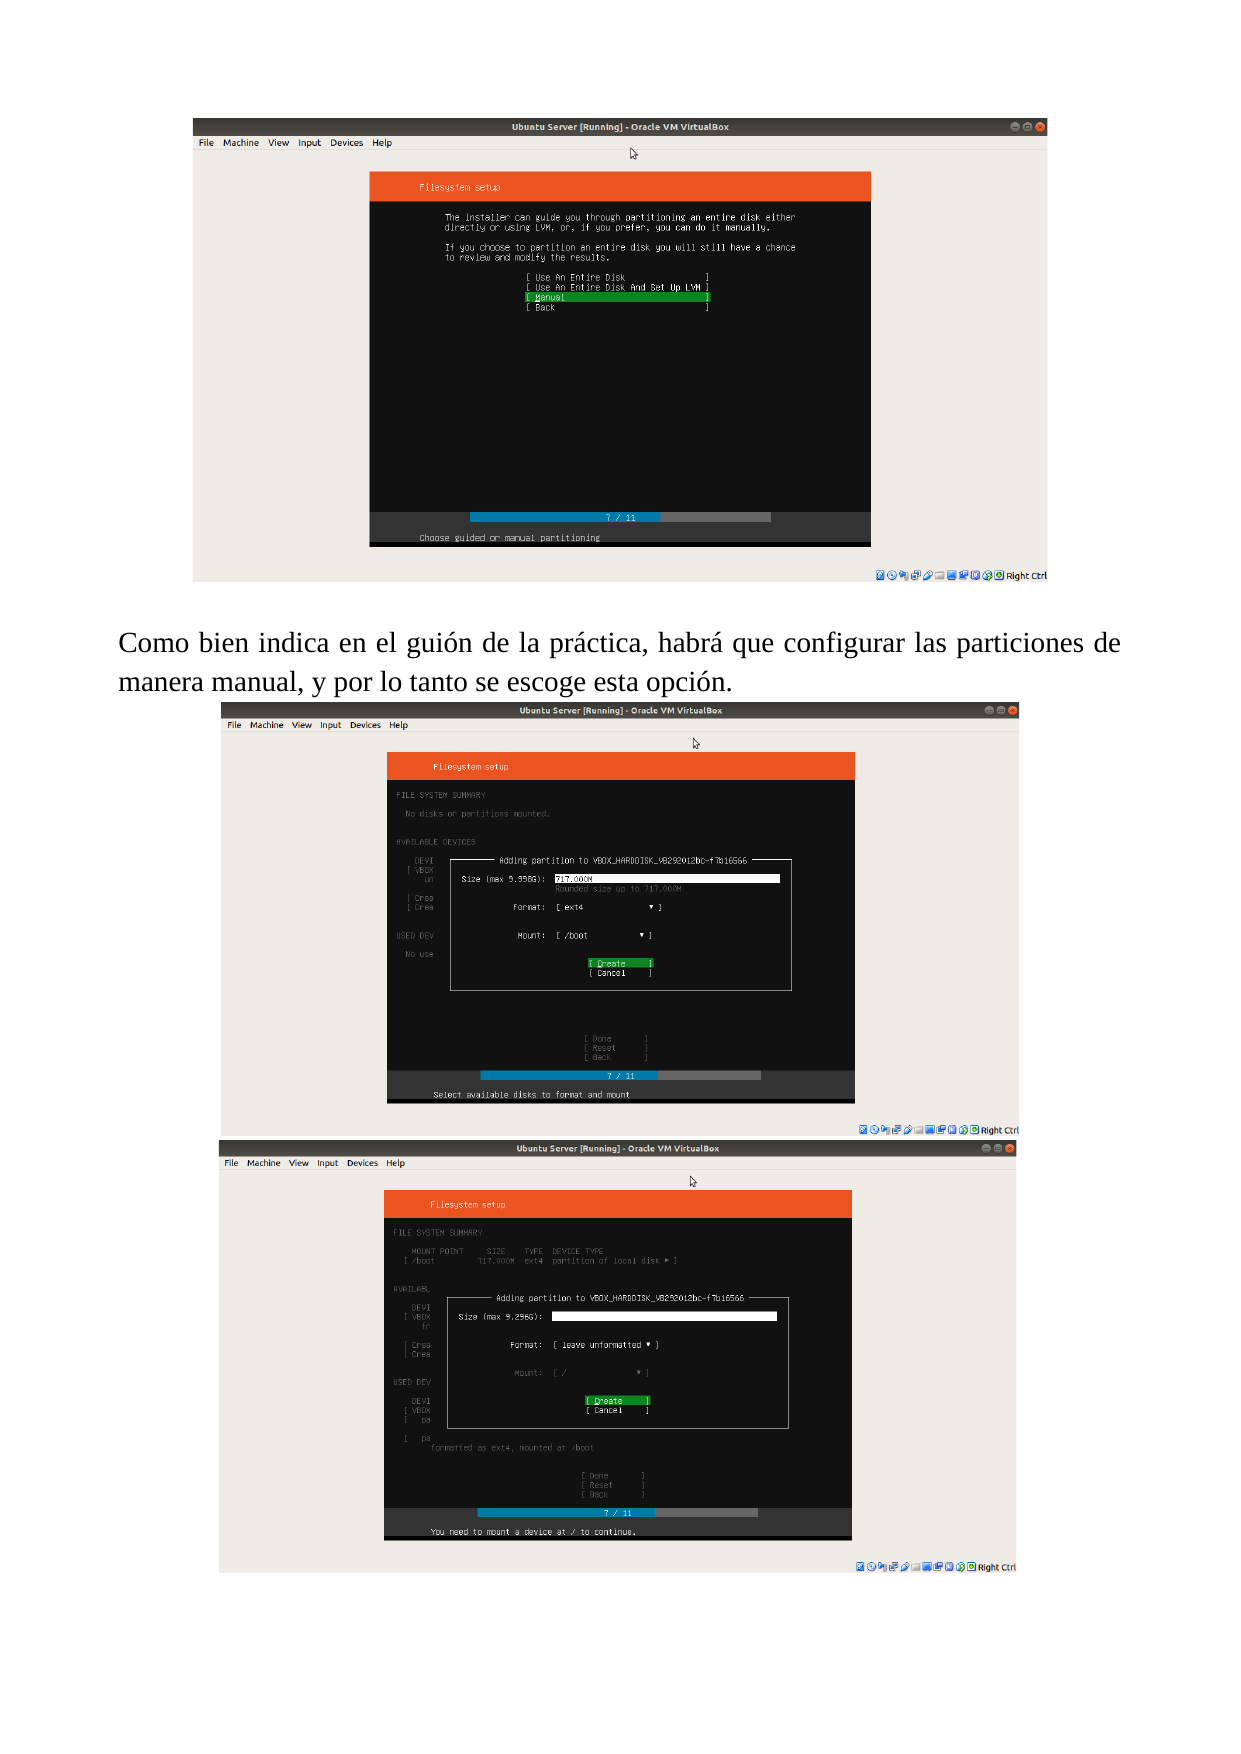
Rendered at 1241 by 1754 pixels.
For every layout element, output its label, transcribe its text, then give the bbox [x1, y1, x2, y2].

text Como bien indica en el guión de la práctica, habrá que configurar las particiones de manera manual, y por lo tanto se escoge esta opción. [118, 625, 1122, 697]
picture [218, 1140, 1017, 1573]
picture [192, 118, 1048, 582]
picture [221, 702, 1020, 1136]
